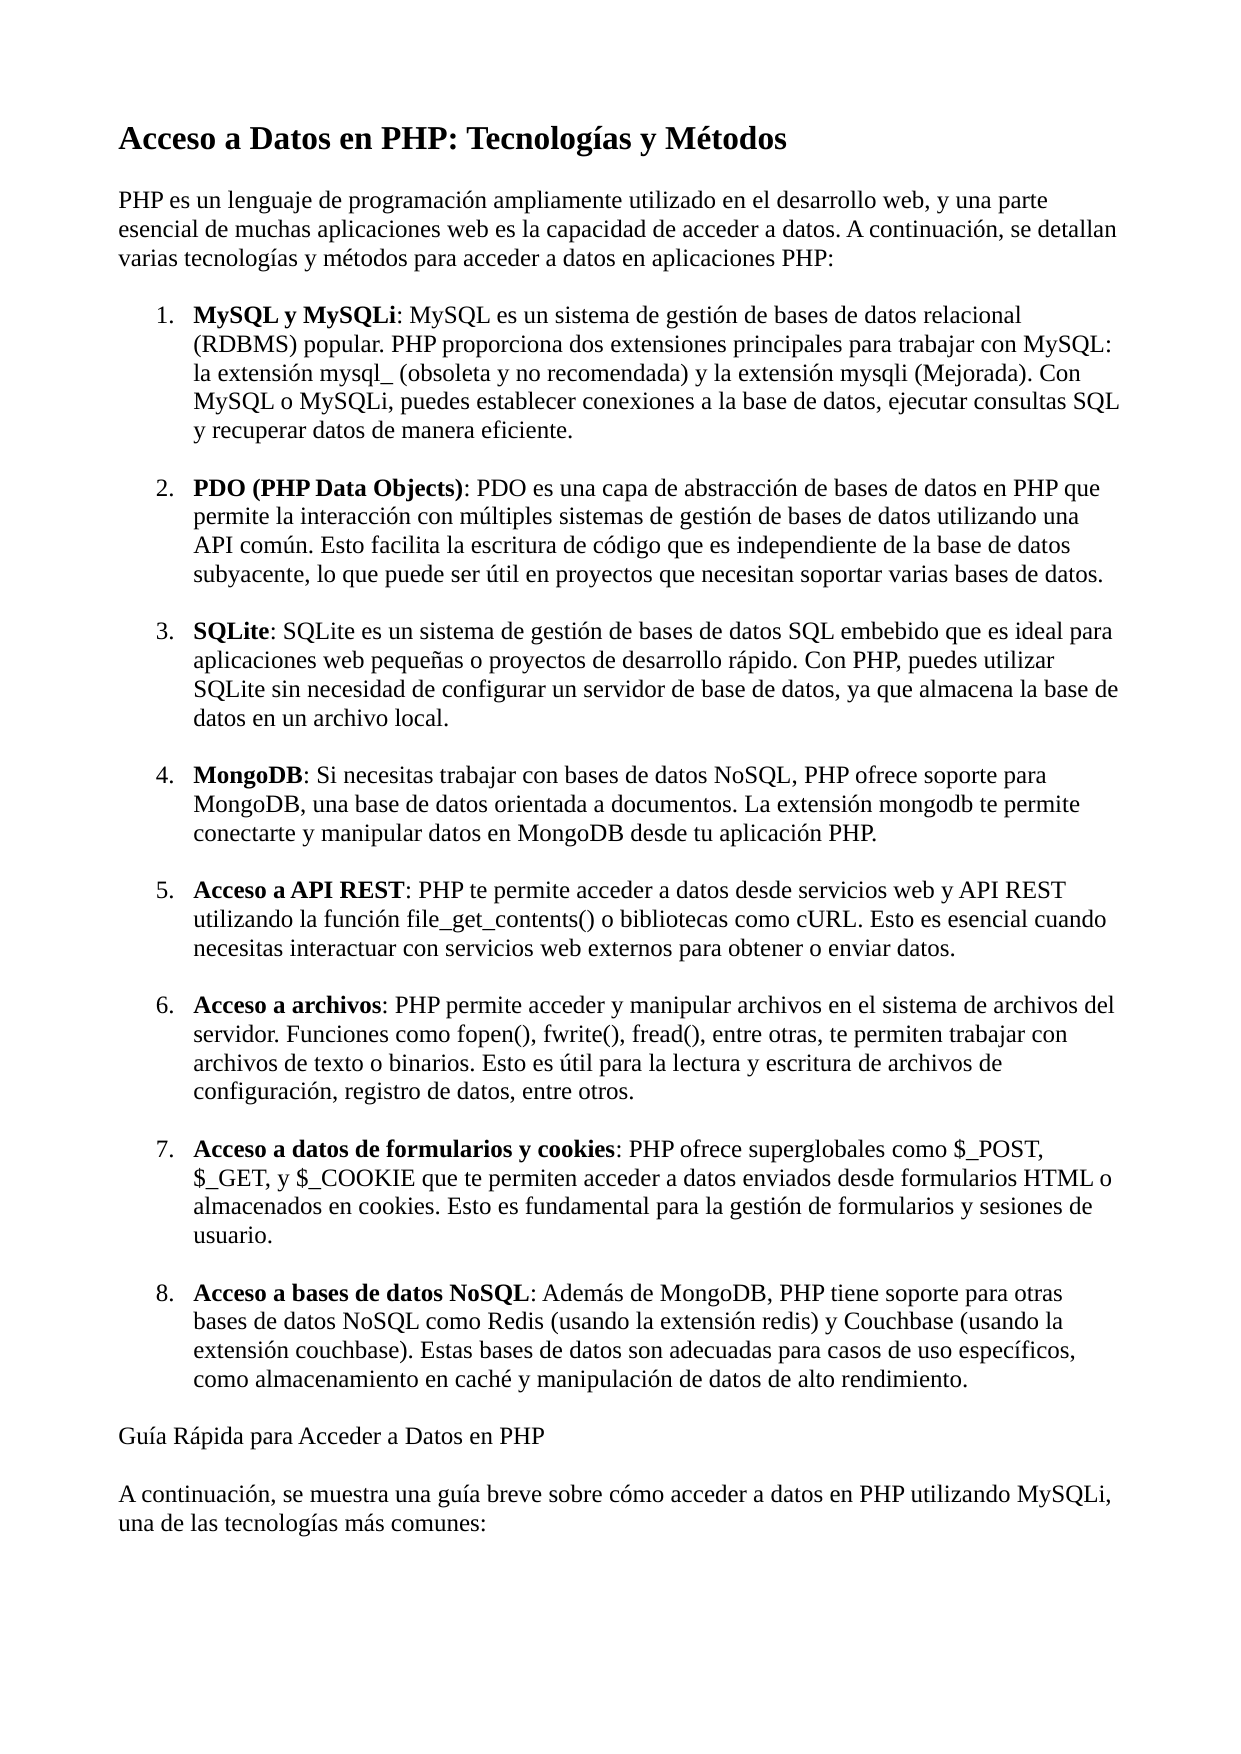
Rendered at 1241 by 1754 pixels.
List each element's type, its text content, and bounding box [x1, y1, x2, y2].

list Acceso a datos de formularios y cookies: PHP ofrece superglobales como $_POST, $_GET, y $_COOKIE que te permiten acceder a datos enviados desde formularios HTML o almacenados en cookies. Esto es fundamental para la gestión de formularios y sesiones de usuario. [156, 1134, 1122, 1249]
list Acceso a bases de datos NoSQL: Además de MongoDB, PHP tiene soporte para otras bases de datos NoSQL como Redis (usando la extensión redis) y Couchbase (usando la extensión couchbase). Estas bases de datos son adecuadas para casos de uso específicos, como almacenamiento en caché y manipulación de datos de alto rendimiento. [156, 1278, 1122, 1393]
list PDO (PHP Data Objects): PDO es una capa de abstracción de bases de datos en PHP que permite la interacción con múltiples sistemas de gestión de bases de datos utilizando una API común. Esto facilita la escritura de código que es independiente de la base de datos subyacente, lo que puede ser útil en proyectos que necesitan soportar varias bases de datos. [156, 473, 1122, 588]
list MySQL y MySQLi: MySQL es un sistema de gestión de bases de datos relacional (RDBMS) popular. PHP proporciona dos extensiones principales para trabajar con MySQL: la extensión mysql_ (obsoleta y no recomendada) y la extensión mysqli (Mejorada). Con MySQL o MySQLi, puedes establecer conexiones a la base de datos, ejecutar consultas SQL y recuperar datos de manera eficiente. [156, 300, 1122, 444]
list MongoDB: Si necesitas trabajar con bases de datos NoSQL, PHP ofrece soporte para MongoDB, una base de datos orientada a documentos. La extensión mongodb te permite conectarte y manipular datos en MongoDB desde tu aplicación PHP. [156, 760, 1122, 846]
text A continuación, se muestra una guía breve sobre cómo acceder a datos en PHP utilizando MySQLi, una de las tecnologías más comunes: [118, 1479, 1122, 1536]
list Acceso a archivos: PHP permite acceder y manipular archivos en el sistema de archivos del servidor. Funciones como fopen(), fwrite(), fread(), entre otras, te permiten trabajar con archivos de texto o binarios. Esto es útil para la lectura y escritura de archivos de configuración, registro de datos, entre otros. [156, 990, 1122, 1105]
text PHP es un lenguaje de programación ampliamente utilizado en el desarrollo web, y una parte esencial de muchas aplicaciones web es la capacidad de acceder a datos. A continuación, se detallan varias tecnologías y métodos para acceder a datos en aplicaciones PHP: [118, 185, 1122, 271]
text Acceso a Datos en PHP: Tecnologías y Métodos [118, 118, 1122, 156]
list Acceso a API REST: PHP te permite acceder a datos desde servicios web y API REST utilizando la función file_get_contents() o bibliotecas como cURL. Esto es esencial cuando necesitas interactuar con servicios web externos para obtener o enviar datos. [156, 875, 1122, 961]
list SQLite: SQLite es un sistema de gestión de bases de datos SQL embebido que es ideal para aplicaciones web pequeñas o proyectos de desarrollo rápido. Con PHP, puedes utilizar SQLite sin necesidad de configurar un servidor de base de datos, ya que almacena la base de datos en un archivo local. [156, 616, 1122, 731]
text Guía Rápida para Acceder a Datos en PHP [118, 1421, 1122, 1450]
